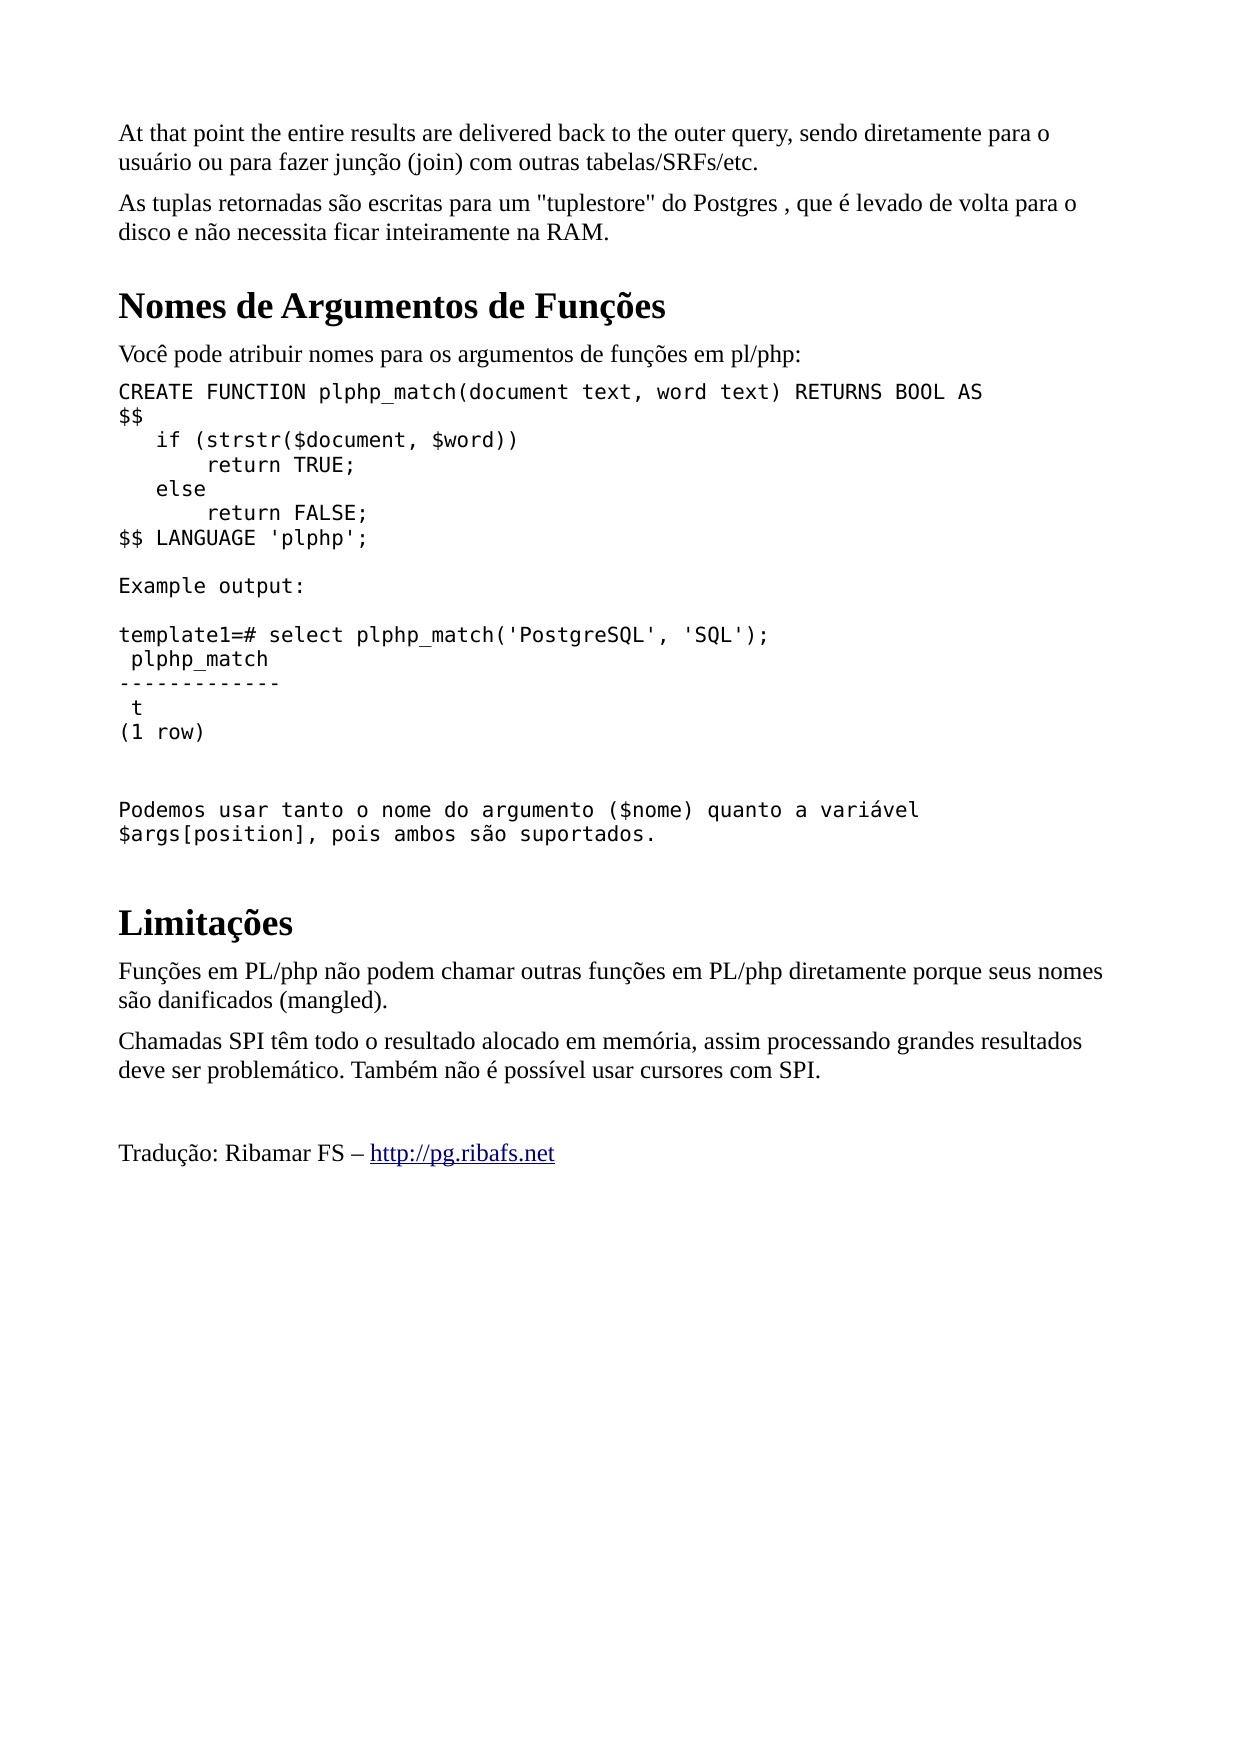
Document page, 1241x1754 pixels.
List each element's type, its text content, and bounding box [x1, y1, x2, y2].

text $$ LANGUAGE 'plphp'; [118, 526, 1122, 550]
text return TRUE; [118, 453, 1122, 477]
text else [118, 477, 1122, 501]
text CREATE FUNCTION plphp_match(document text, word text) RETURNS BOOL AS [118, 380, 1122, 404]
text Podemos usar tanto o nome do argumento ($nome) quanto a variável $args[position], pois ambos são suportados. [118, 798, 1122, 846]
text ------------- [118, 671, 1122, 696]
text template1=# select plphp_match('PostgreSQL', 'SQL'); [118, 623, 1122, 647]
text Tradução: Ribamar FS – http://pg.ribafs.net [118, 1138, 1122, 1166]
text Você pode atribuir nomes para os argumentos de funções em pl/php: [118, 339, 1122, 367]
text $$ [118, 404, 1122, 428]
text At that point the entire results are delivered back to the outer query, sendo diretamente para o usuário ou para fazer junção (join) com outras tabelas/SRFs/etc. [118, 118, 1122, 176]
text return FALSE; [118, 501, 1122, 526]
text Example output: [118, 574, 1122, 598]
text t [118, 696, 1122, 720]
subtitle Nomes de Argumentos de Funções [118, 283, 1122, 326]
text plphp_match [118, 647, 1122, 671]
text (1 row) [118, 720, 1122, 744]
text Chamadas SPI têm todo o resultado alocado em memória, assim processando grandes resultados deve ser problemático. Também não é possível usar cursores com SPI. [118, 1026, 1122, 1084]
subtitle Limitações [118, 901, 1122, 944]
text if (strstr($document, $word)) [118, 428, 1122, 453]
text As tuplas retornadas são escritas para um "tuplestore" do Postgres , que é levado de volta para o disco e não necessita ficar inteiramente na RAM. [118, 188, 1122, 246]
text Funções em PL/php não podem chamar outras funções em PL/php diretamente porque seus nomes são danificados (mangled). [118, 956, 1122, 1014]
